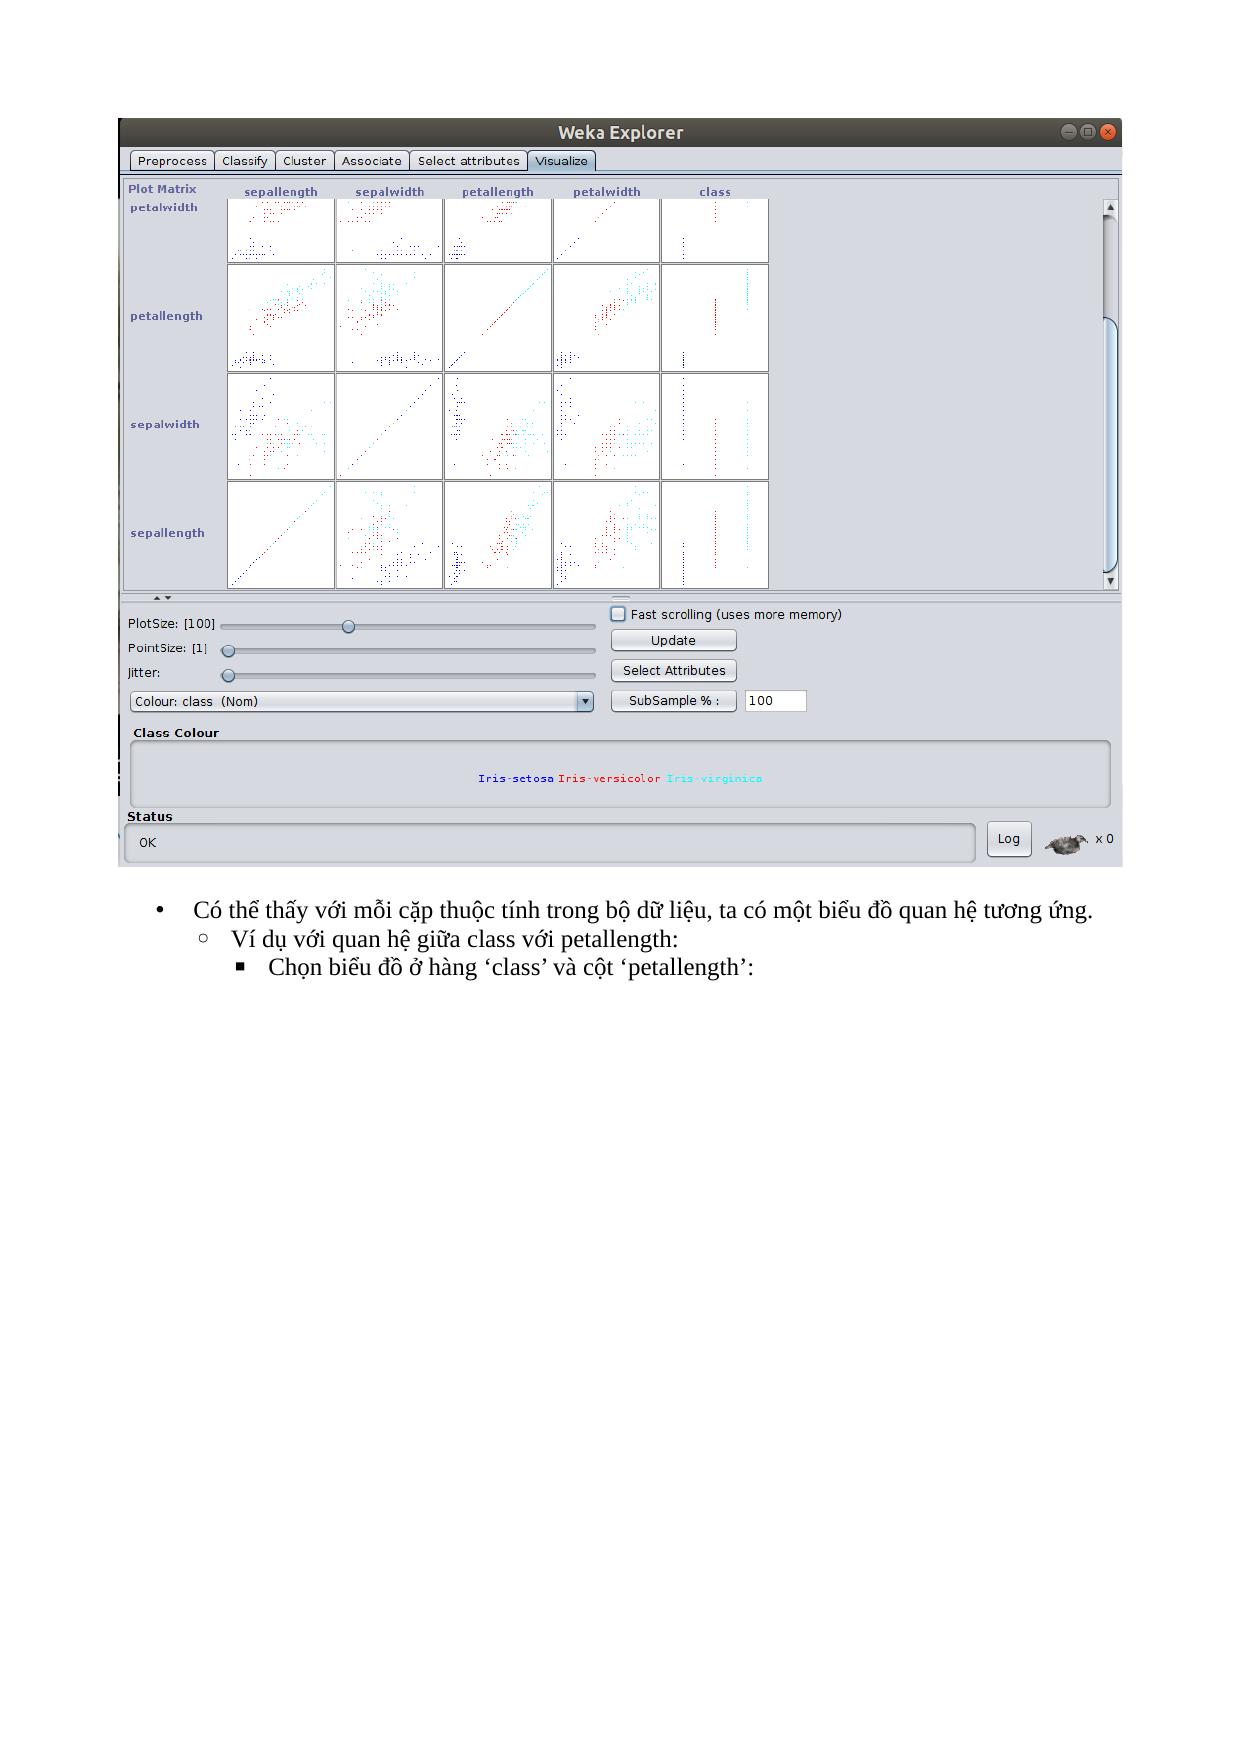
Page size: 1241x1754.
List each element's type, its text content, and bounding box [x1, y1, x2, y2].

list Ví dụ với quan hệ giữa class với petallength: [193, 924, 1122, 952]
list Chọn biểu đồ ở hàng ‘class’ và cột ‘petallength’: [231, 952, 1122, 981]
picture [118, 118, 1123, 867]
list Có thể thấy với mỗi cặp thuộc tính trong bộ dữ liệu, ta có một biểu đồ quan hệ tương ứng. [156, 895, 1122, 924]
